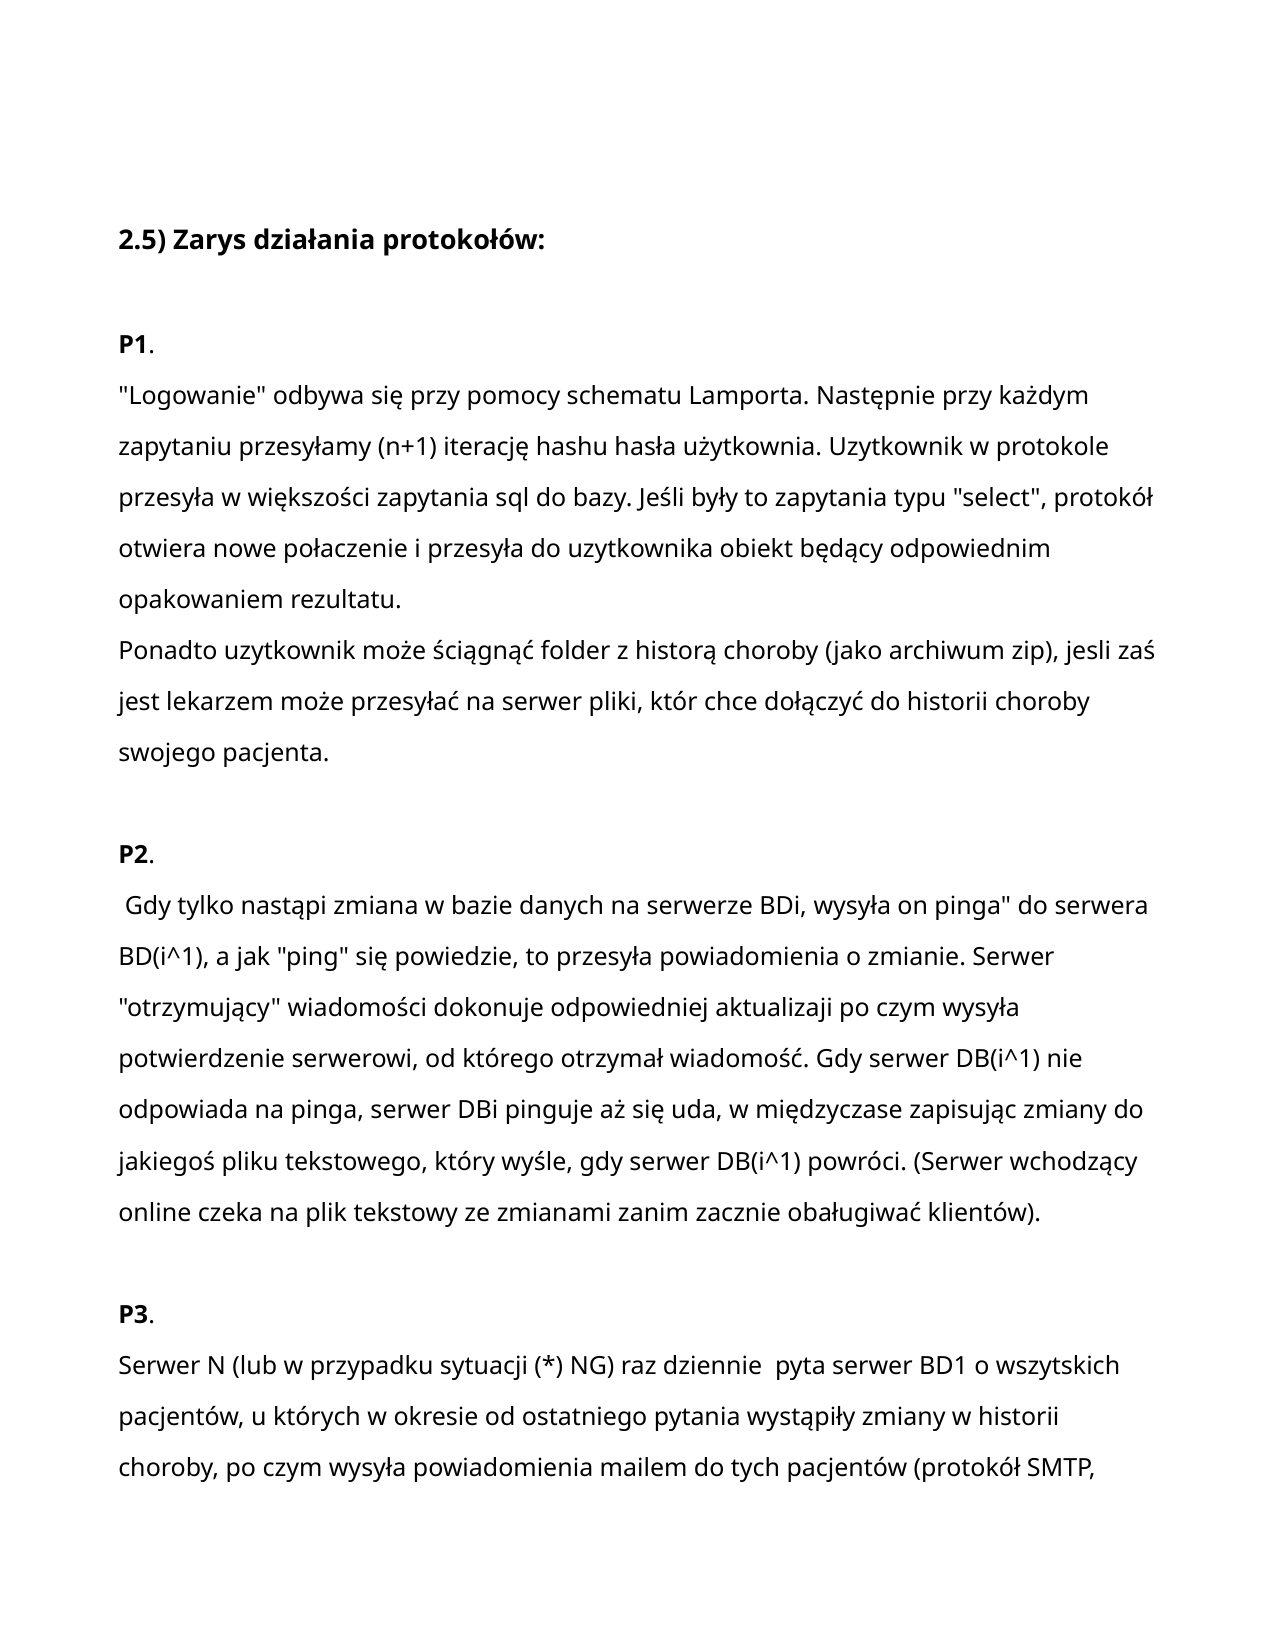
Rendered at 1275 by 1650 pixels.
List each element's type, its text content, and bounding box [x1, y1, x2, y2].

text P3. [118, 1296, 1157, 1330]
text P2. [118, 837, 1157, 871]
text Gdy tylko nastąpi zmiana w bazie danych na serwerze BDi, wysyła on pinga" do serwera BD(i^1), a jak "ping" się powiedzie, to przesyła powiadomienia o zmianie. Serwer "otrzymujący" wiadomości dokonuje odpowiedniej aktualizaji po czym wysyła potwierdzenie serwerowi, od którego otrzymał wiadomość. Gdy serwer DB(i^1) nie odpowiada na pinga, serwer DBi pinguje aż się uda, w międzyczase zapisując zmiany do jakiegoś pliku tekstowego, który wyśle, gdy serwer DB(i^1) powróci. (Serwer wchodzący online czeka na plik tekstowy ze zmianami zanim zacznie obaługiwać klientów). [118, 888, 1157, 1228]
text P1. [118, 327, 1157, 361]
text Serwer N (lub w przypadku sytuacji (*) NG) raz dziennie pyta serwer BD1 o wszytskich pacjentów, u których w okresie od ostatniego pytania wystąpiły zmiany w historii choroby, po czym wysyła powiadomienia mailem do tych pacjentów (protokół SMTP, [118, 1347, 1157, 1483]
text 2.5) Zarys działania protokołów: [118, 220, 1157, 257]
text Ponadto uzytkownik może ściągnąć folder z historą choroby (jako archiwum zip), jesli zaś jest lekarzem może przesyłać na serwer pliki, któr chce dołączyć do historii choroby swojego pacjenta. [118, 633, 1157, 769]
text "Logowanie" odbywa się przy pomocy schematu Lamporta. Następnie przy każdym zapytaniu przesyłamy (n+1) iterację hashu hasła użytkownia. Uzytkownik w protokole przesyła w większości zapytania sql do bazy. Jeśli były to zapytania typu "select", protokół otwiera nowe połaczenie i przesyła do uzytkownika obiekt będący odpowiednim opakowaniem rezultatu. [118, 378, 1157, 616]
